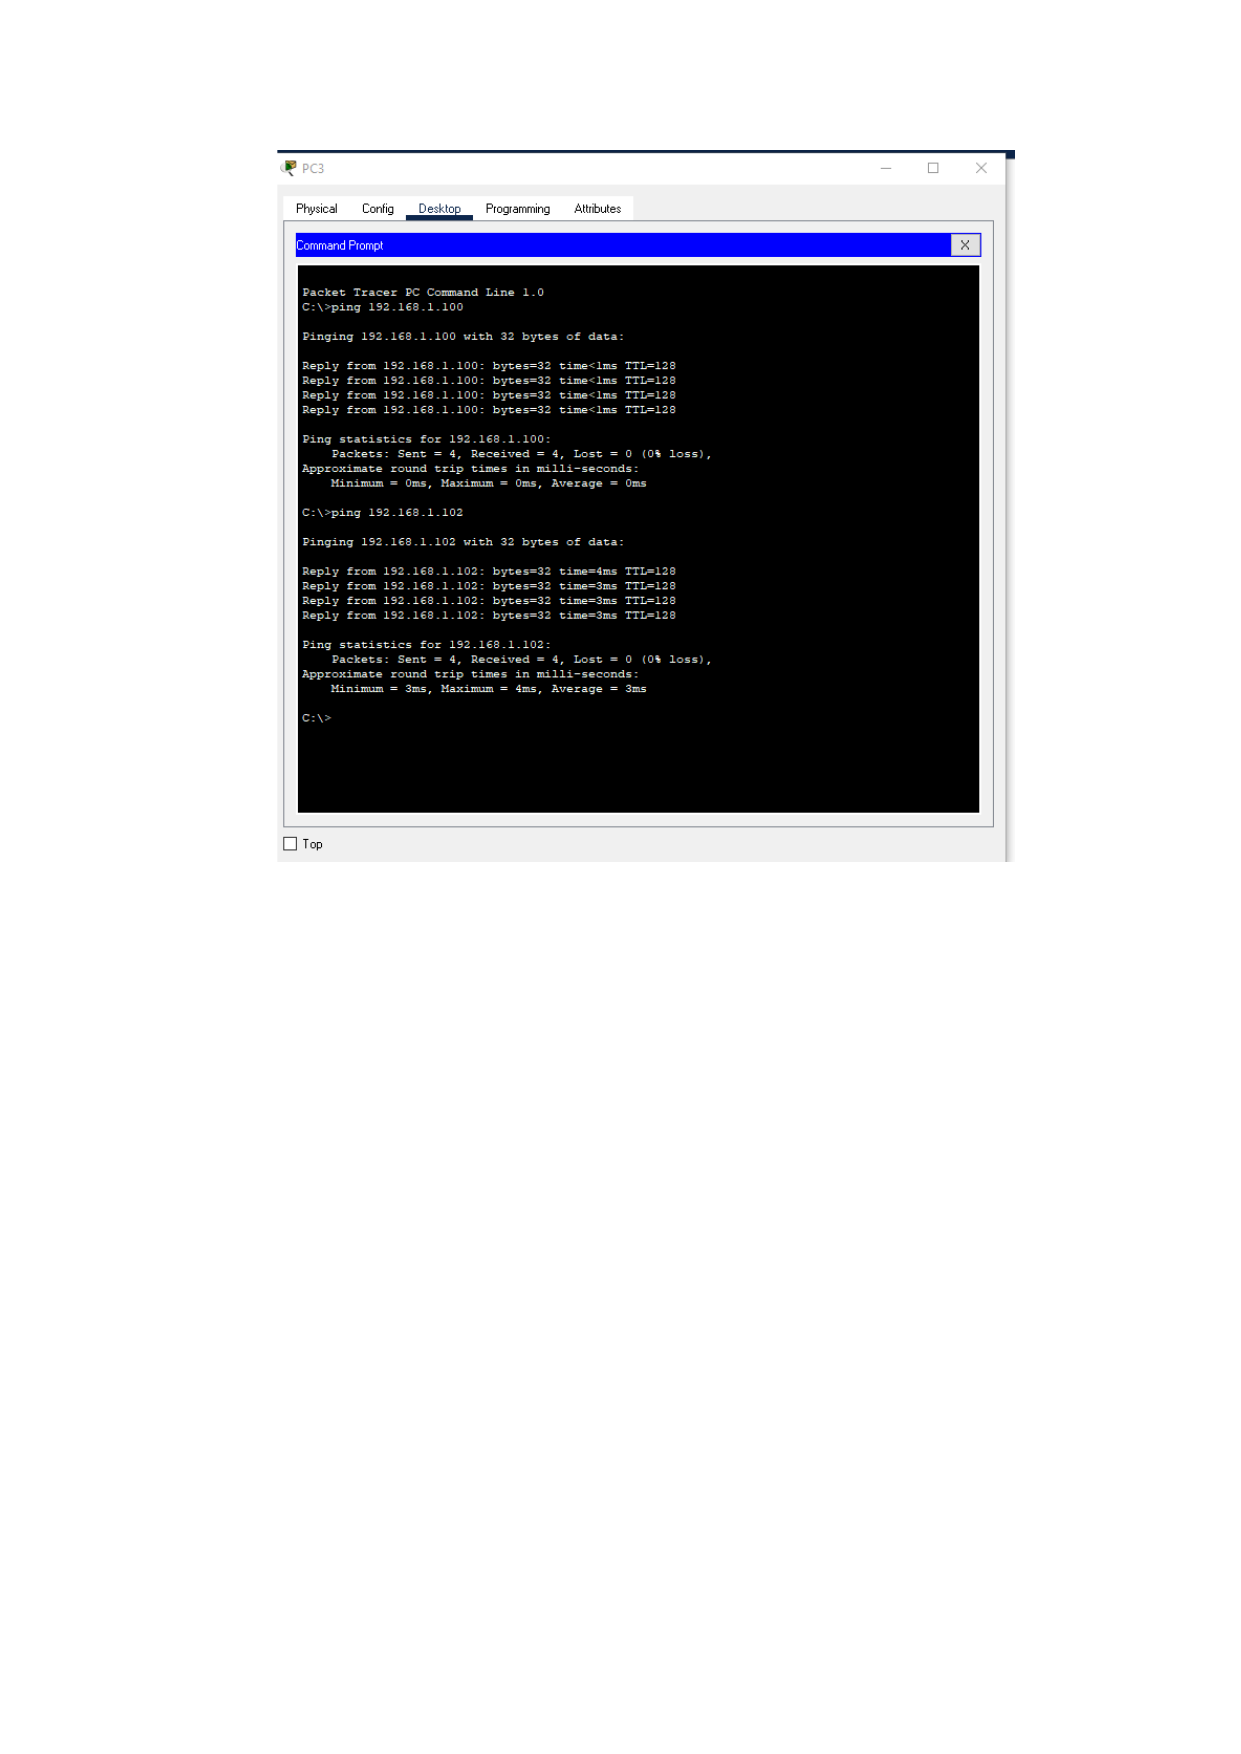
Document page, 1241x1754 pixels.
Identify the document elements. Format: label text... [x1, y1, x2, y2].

list 192.168.1.x: [225, 150, 277, 862]
list 192.168.1.x: [1015, 150, 1090, 862]
